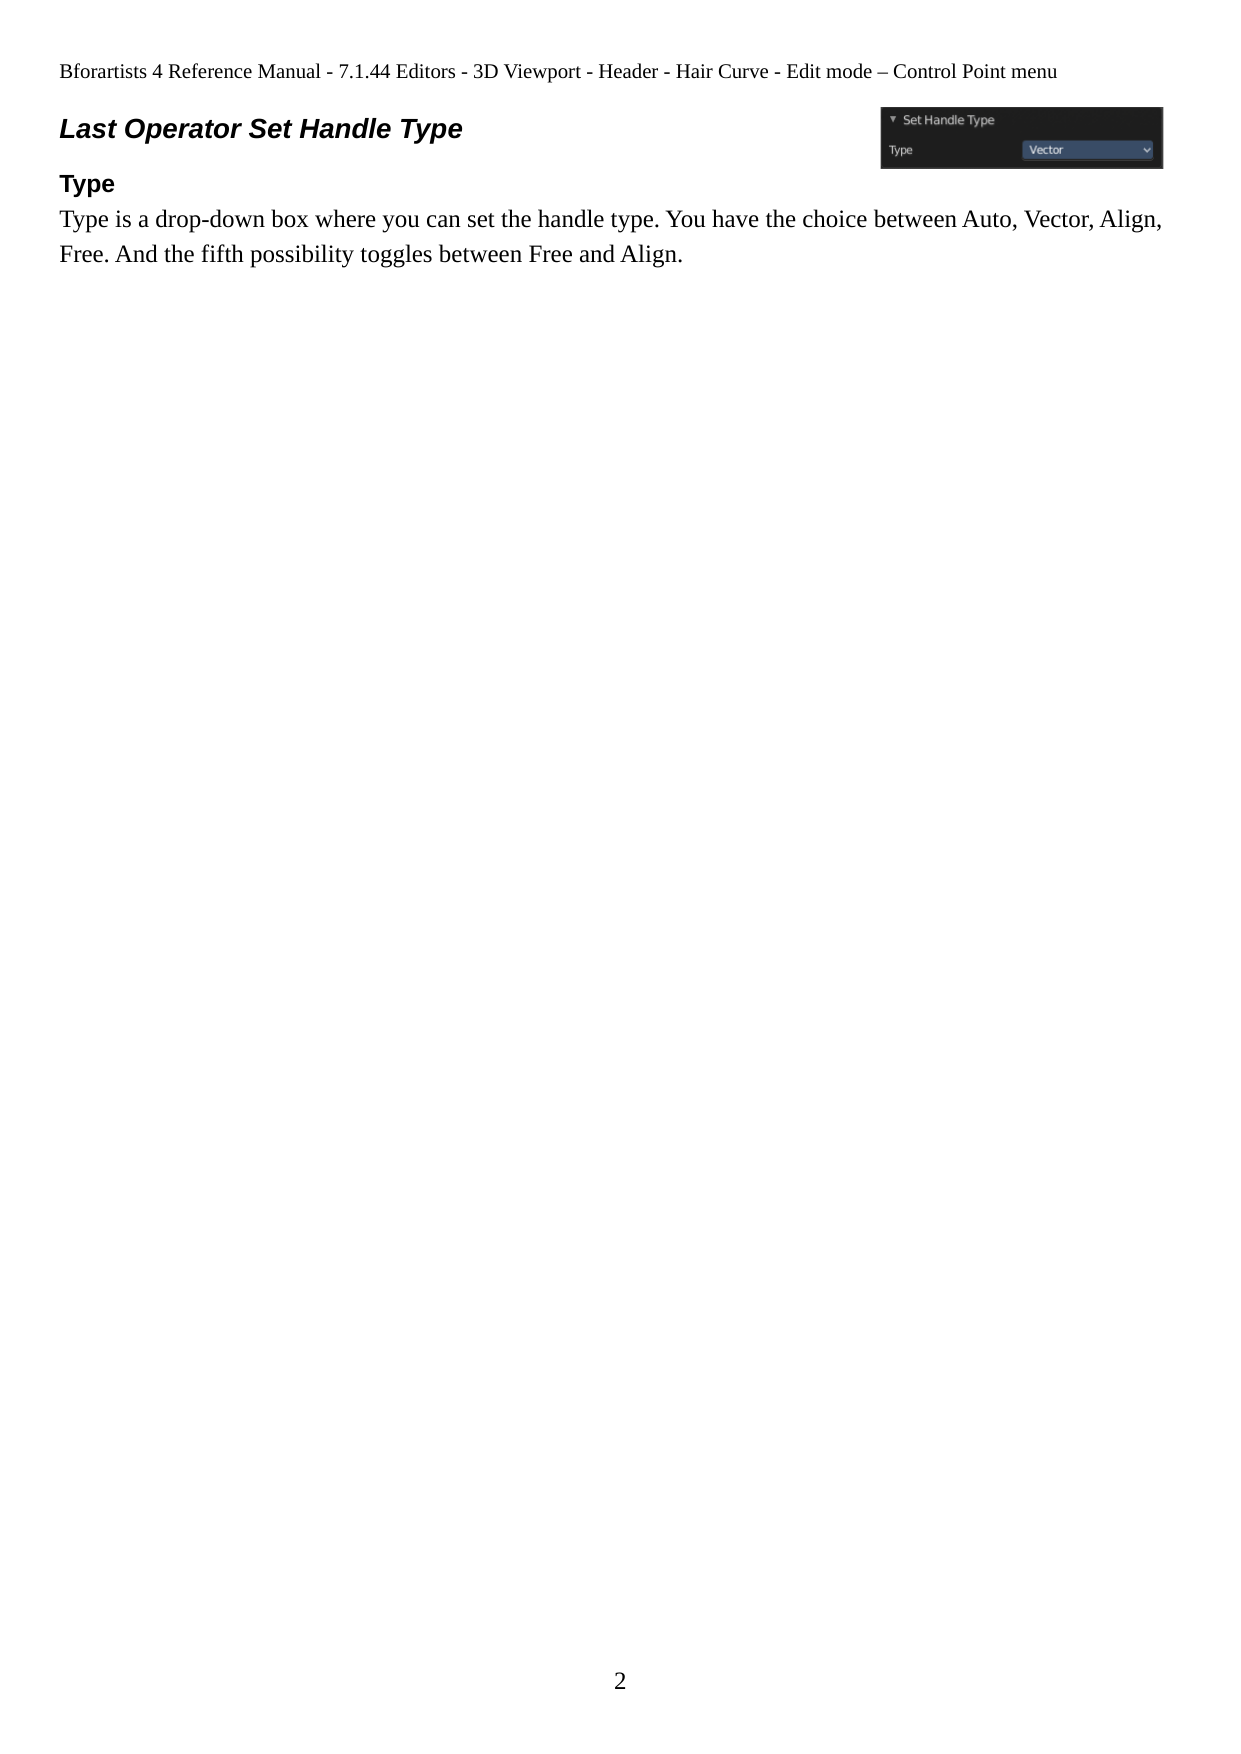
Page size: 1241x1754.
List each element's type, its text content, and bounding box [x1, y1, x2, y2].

subtitle Type [59, 169, 1181, 198]
picture [880, 107, 1164, 169]
subtitle Last Operator Set Handle Type [59, 113, 880, 144]
text Type is a drop-down box where you can set the handle type. You have the choice between Auto, Vector, Align, Free. And the fifth possibility toggles between Free and Align. [59, 204, 1181, 267]
